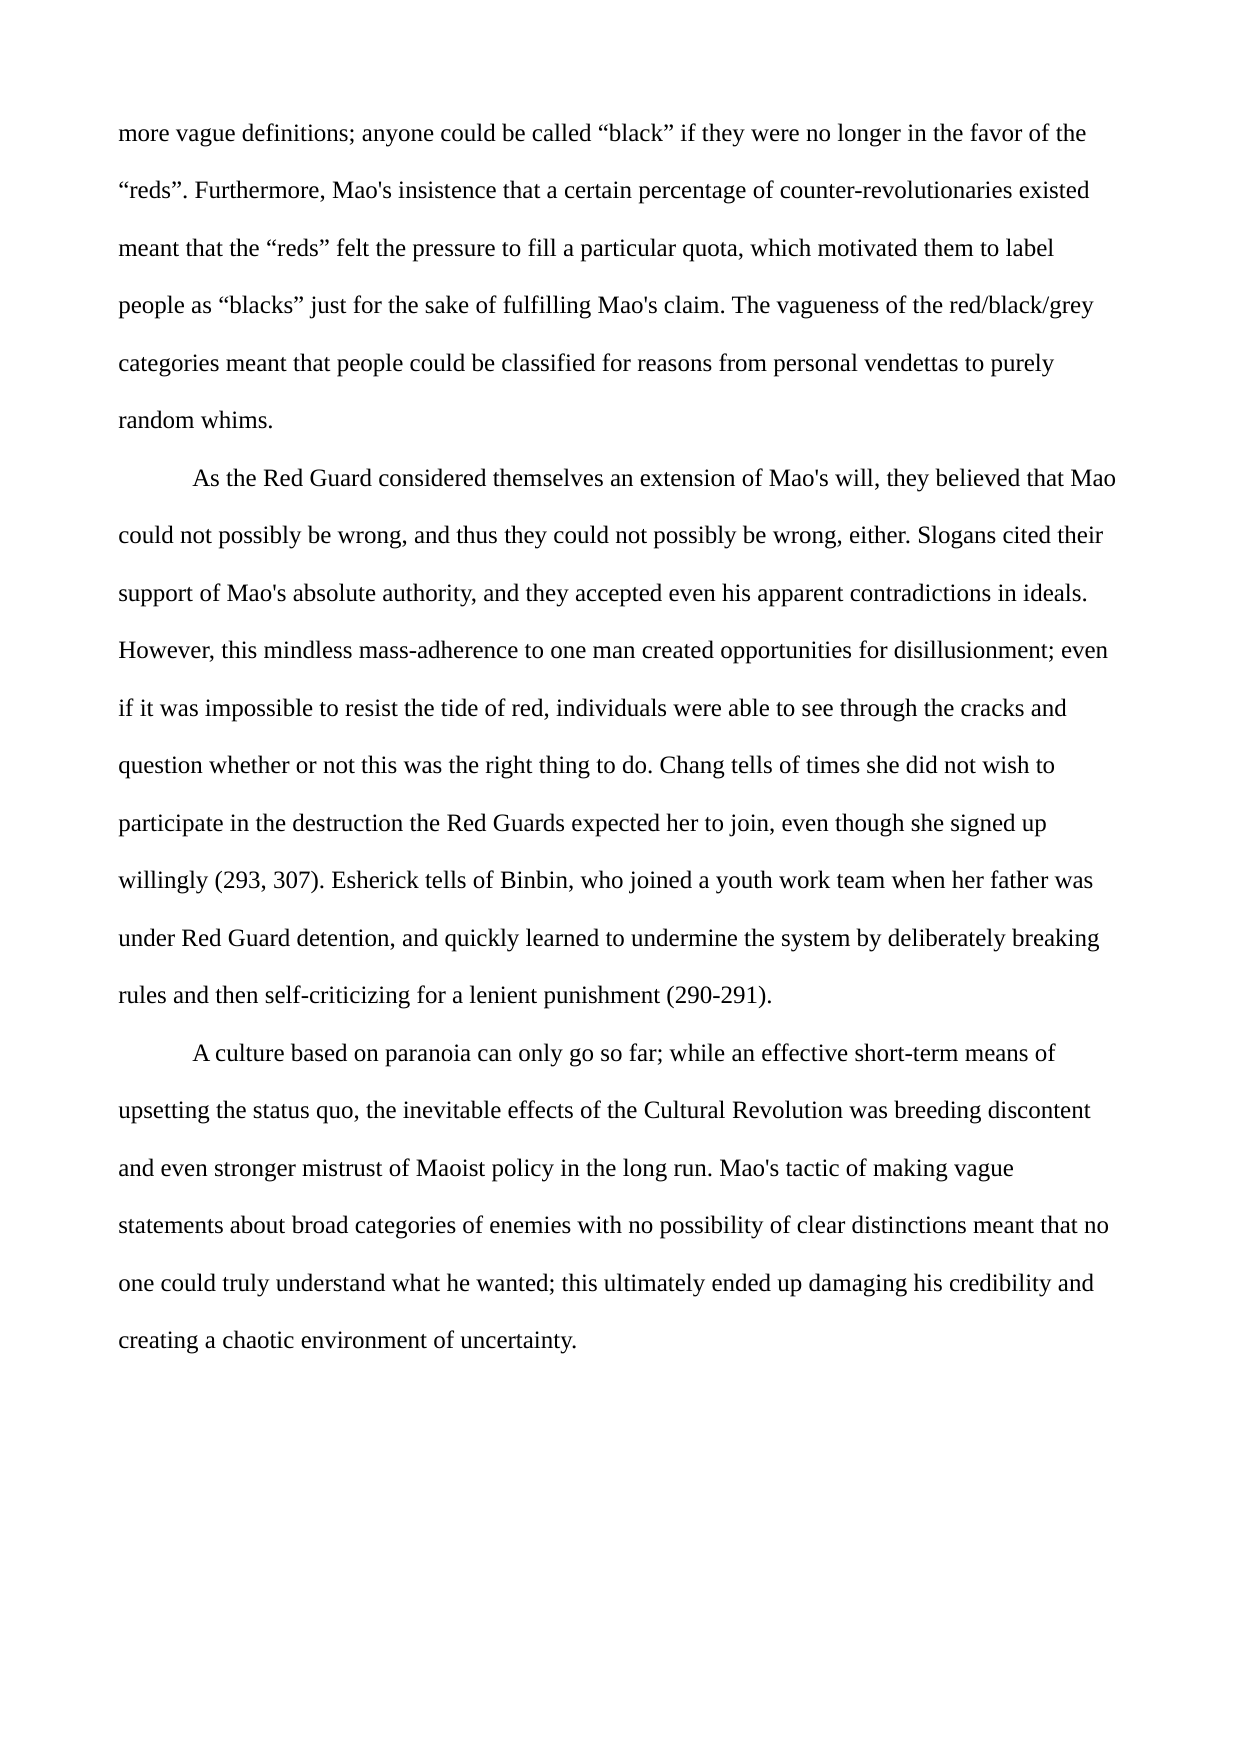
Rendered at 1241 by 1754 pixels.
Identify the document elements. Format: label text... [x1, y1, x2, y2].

text more vague definitions; anyone could be called “black” if they were no longer in the favor of the “reds”. Furthermore, Mao's insistence that a certain percentage of counter-revolutionaries existed meant that the “reds” felt the pressure to fill a particular quota, which motivated them to label people as “blacks” just for the sake of fulfilling Mao's claim. The vagueness of the red/black/grey categories meant that people could be classified for reasons from personal vendettas to purely random whims. [118, 118, 1122, 434]
text A culture based on paranoia can only go so far; while an effective short-term means of upsetting the status quo, the inevitable effects of the Cultural Revolution was breeding discontent and even stronger mistrust of Maoist policy in the long run. Mao's tactic of making vague statements about broad categories of enemies with no possibility of clear distinctions meant that no one could truly understand what he wanted; this ultimately ended up damaging his credibility and creating a chaotic environment of uncertainty. [118, 1038, 1122, 1354]
text As the Red Guard considered themselves an extension of Mao's will, they believed that Mao could not possibly be wrong, and thus they could not possibly be wrong, either. Slogans cited their support of Mao's absolute authority, and they accepted even his apparent contradictions in ideals. However, this mindless mass-adherence to one man created opportunities for disillusionment; even if it was impossible to resist the tide of red, individuals were able to see through the cracks and question whether or not this was the right thing to do. Chang tells of times she did not wish to participate in the destruction the Red Guards expected her to join, even though she signed up willingly (293, 307). Esherick tells of Binbin, who joined a youth work team when her father was under Red Guard detention, and quickly learned to undermine the system by deliberately breaking rules and then self-criticizing for a lenient punishment (290-291). [118, 463, 1122, 1009]
